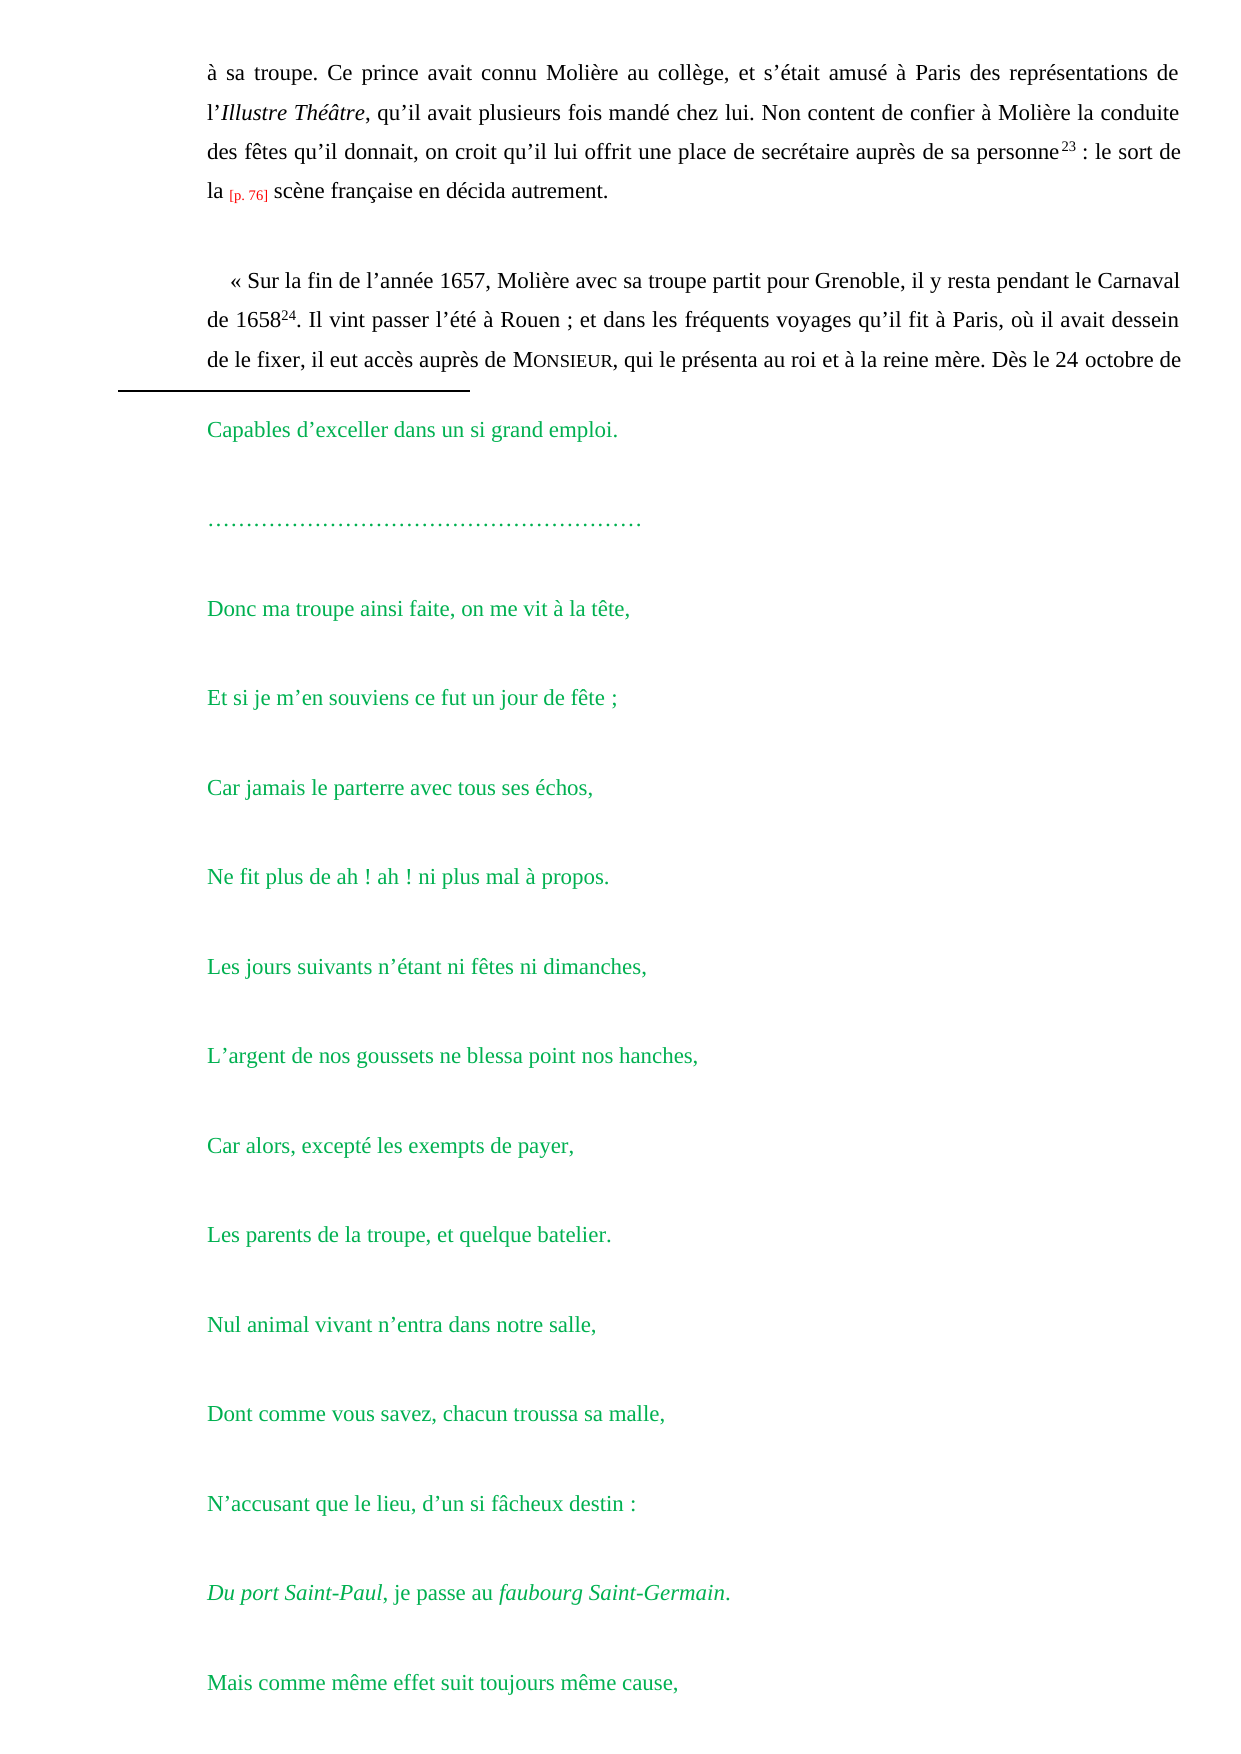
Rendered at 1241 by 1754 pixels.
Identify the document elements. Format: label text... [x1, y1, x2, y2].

text Et si je m’en souviens ce fut un jour de fête ; [207, 684, 1181, 711]
text Car alors, excepté les exempts de payer, [207, 1132, 1181, 1158]
text à sa troupe. Ce prince avait connu Molière au collège, et s’était amusé à Paris des représentations de l’Illustre Théâtre, qu’il avait plusieurs fois mandé chez lui. Non content de confier à Molière la conduite des fêtes qu’il donnait, on croit qu’il lui offrit une place de secrétaire auprès de sa personne : le sort de la [p. 76] scène française en décida autrement. [207, 59, 1181, 204]
text Dont comme vous savez, chacun troussa sa malle, [207, 1400, 1181, 1426]
text Donc ma troupe ainsi faite, on me vit à la tête, [207, 595, 1181, 621]
text N’accusant que le lieu, d’un si fâcheux destin : [207, 1489, 1181, 1516]
text Nul animal vivant n’entra dans notre salle, [207, 1311, 1181, 1337]
text ………………………………………………… [207, 505, 1181, 532]
text « Sur la fin de l’année 1657, Molière avec sa troupe partit pour Grenoble, il y resta pendant le Carnaval de 1658. Il vint passer l’été à Rouen ; et dans les fréquents voyages qu’il fit à Paris, où il avait dessein de le fixer, il eut accès auprès de Monsieur, qui le présenta au roi et à la reine mère. Dès le 24 octobre de [207, 267, 1181, 372]
text Du port Saint-Paul, je passe au faubourg Saint-Germain. [207, 1579, 1181, 1605]
text Capables d’exceller dans un si grand emploi. [207, 416, 1181, 442]
text Ne fit plus de ah ! ah ! ni plus mal à propos. [207, 863, 1181, 889]
text Mais comme même effet suit toujours même cause, [207, 1668, 1181, 1695]
text Les jours suivants n’étant ni fêtes ni dimanches, [207, 953, 1181, 979]
text L’argent de nos goussets ne blessa point nos hanches, [207, 1042, 1181, 1068]
text Les parents de la troupe, et quelque batelier. [207, 1221, 1181, 1247]
text Car jamais le parterre avec tous ses échos, [207, 774, 1181, 800]
